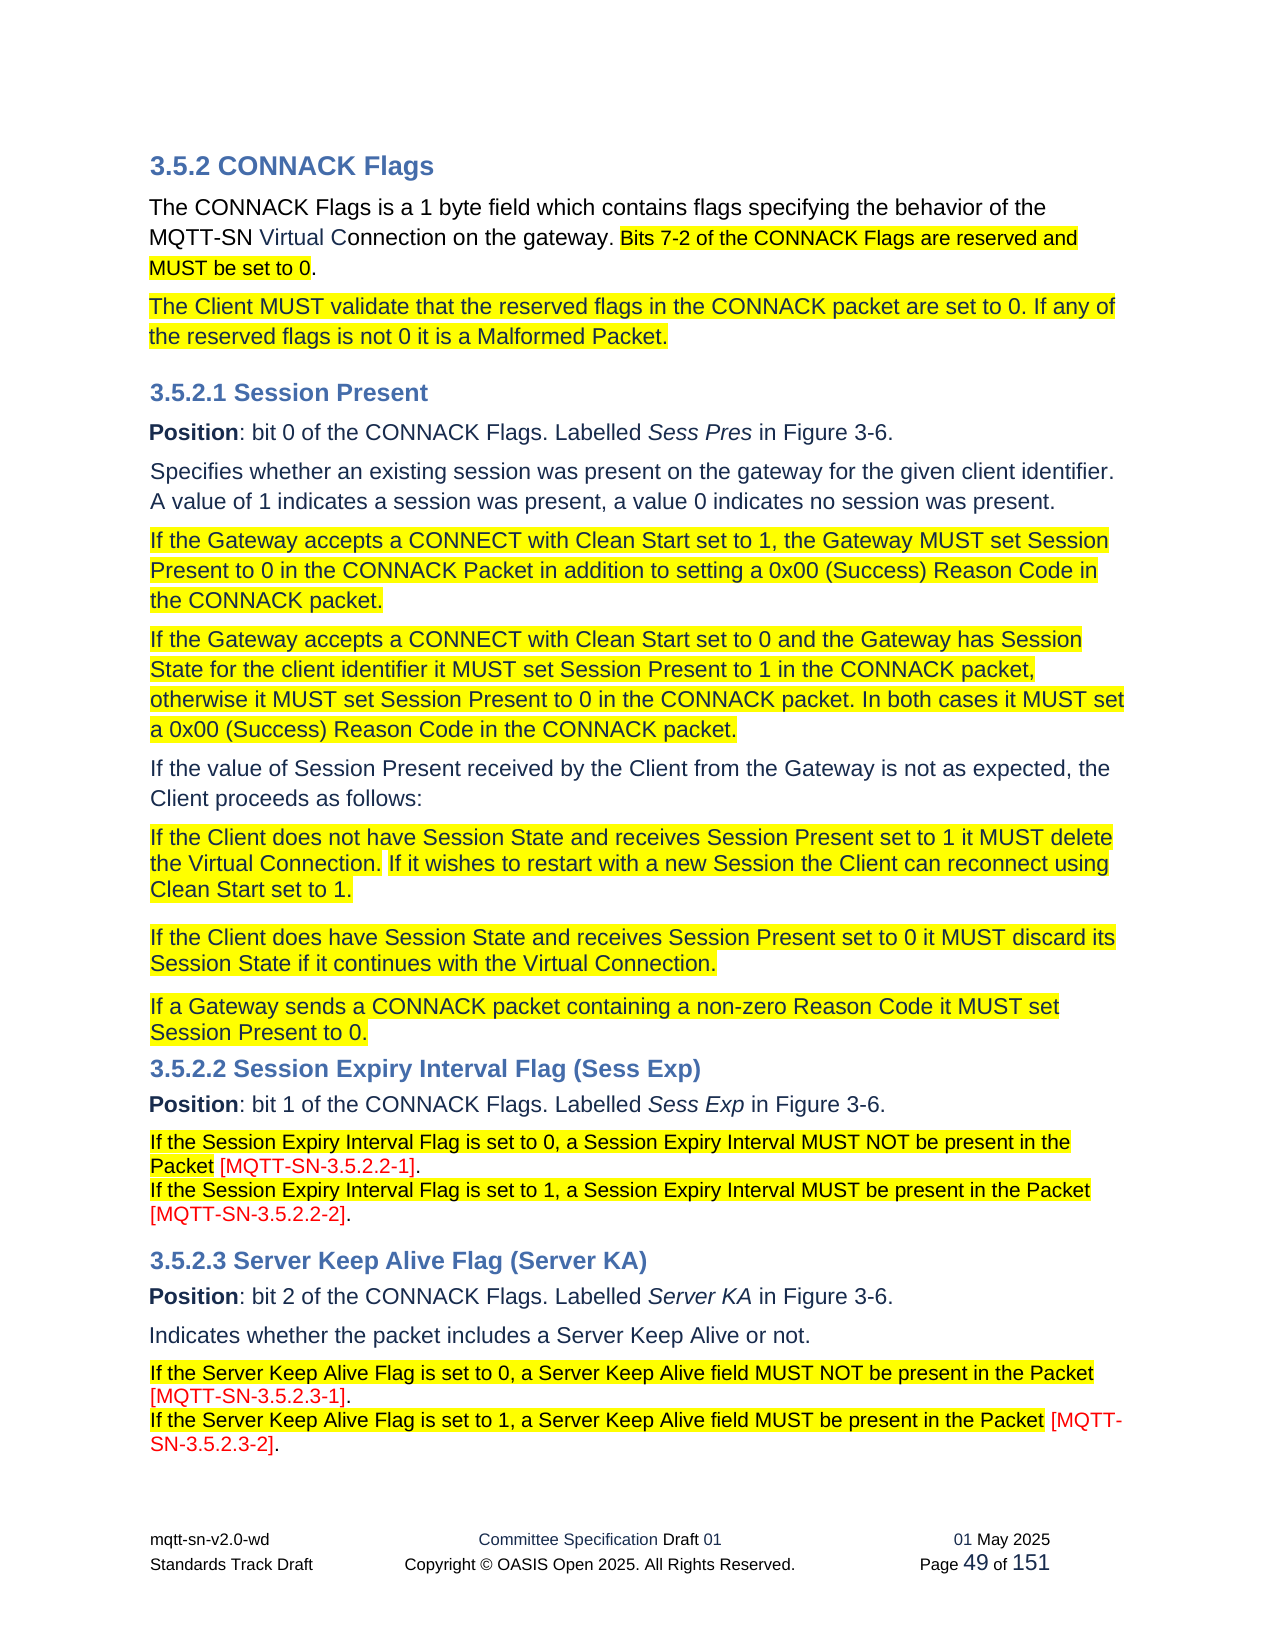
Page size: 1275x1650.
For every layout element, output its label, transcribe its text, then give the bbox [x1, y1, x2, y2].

subtitle 3.5.2 CONNACK Flags [150, 150, 1124, 181]
text If the Gateway accepts a CONNECT with Clean Start set to 0 and the Gateway has Session State for the client identifier it MUST set Session Present to 1 in the CONNACK packet, otherwise it MUST set Session Present to 0 in the CONNACK packet. In both cases it MUST set a 0x00 (Success) Reason Code in the CONNACK packet. [150, 626, 1124, 743]
subtitle 3.5.2.2 Session Expiry Interval Flag (Sess Exp) [150, 1054, 1124, 1083]
text If the Client does not have Session State and receives Session Present set to 1 it MUST delete the Virtual Connection. If it wishes to restart with a new Session the Client can reconnect using Clean Start set to 1. [150, 823, 1124, 903]
text Indicates whether the packet includes a Server Keep Alive or not. [148, 1322, 1124, 1348]
text If the Client does have Session State and receives Session Present set to 0 it MUST discard its Session State if it continues with the Virtual Connection. [150, 923, 1124, 976]
text Position: bit 0 of the CONNACK Flags. Labelled Sess Pres in Figure 3-6. [148, 419, 1124, 446]
subtitle 3.5.2.1 Session Present [150, 378, 1124, 407]
text If the Session Expiry Interval Flag is set to 1, a Session Expiry Interval MUST be present in the Packet [MQTT-SN-3.5.2.2-2]. [150, 1177, 1124, 1225]
text If the Gateway accepts a CONNECT with Clean Start set to 1, the Gateway MUST set Session Present to 0 in the CONNACK Packet in addition to setting a 0x00 (Success) Reason Code in the CONNACK packet. [150, 527, 1124, 613]
text If the Server Keep Alive Flag is set to 1, a Server Keep Alive field MUST be present in the Packet [MQTT-SN-3.5.2.3-2]. [150, 1408, 1124, 1456]
text ​​If the Session Expiry Interval Flag is set to 0, a Session Expiry Interval MUST NOT be present in the Packet [MQTT-SN-3.5.2.2-1]. [150, 1129, 1124, 1177]
text Position: bit 2 of the CONNACK Flags. Labelled Server KA in Figure 3-6. [148, 1283, 1124, 1309]
text The CONNACK Flags is a 1 byte field which contains flags specifying the behavior of the MQTT-SN Virtual Connection on the gateway. Bits 7-2 of the CONNACK Flags are reserved and MUST be set to 0. [148, 194, 1124, 281]
subtitle 3.5.2.3 Server Keep Alive Flag (Server KA) [150, 1246, 1124, 1275]
text Specifies whether an existing session was present on the gateway for the given client identifier. A value of 1 indicates a session was present, a value 0 indicates no session was present. [150, 458, 1124, 514]
text If a Gateway sends a CONNACK packet containing a non-zero Reason Code it MUST set Session Present to 0. [150, 993, 1125, 1046]
text ​​If the Server Keep Alive Flag is set to 0, a Server Keep Alive field MUST NOT be present in the Packet [MQTT-SN-3.5.2.3-1]. [150, 1360, 1124, 1408]
text Position: bit 1 of the CONNACK Flags. Labelled Sess Exp in Figure 3-6. [148, 1091, 1124, 1117]
text The Client MUST validate that the reserved flags in the CONNACK packet are set to 0. If any of the reserved flags is not 0 it is a Malformed Packet. [148, 293, 1124, 349]
text If the value of Session Present received by the Client from the Gateway is not as expected, the Client proceeds as follows: [150, 755, 1124, 811]
